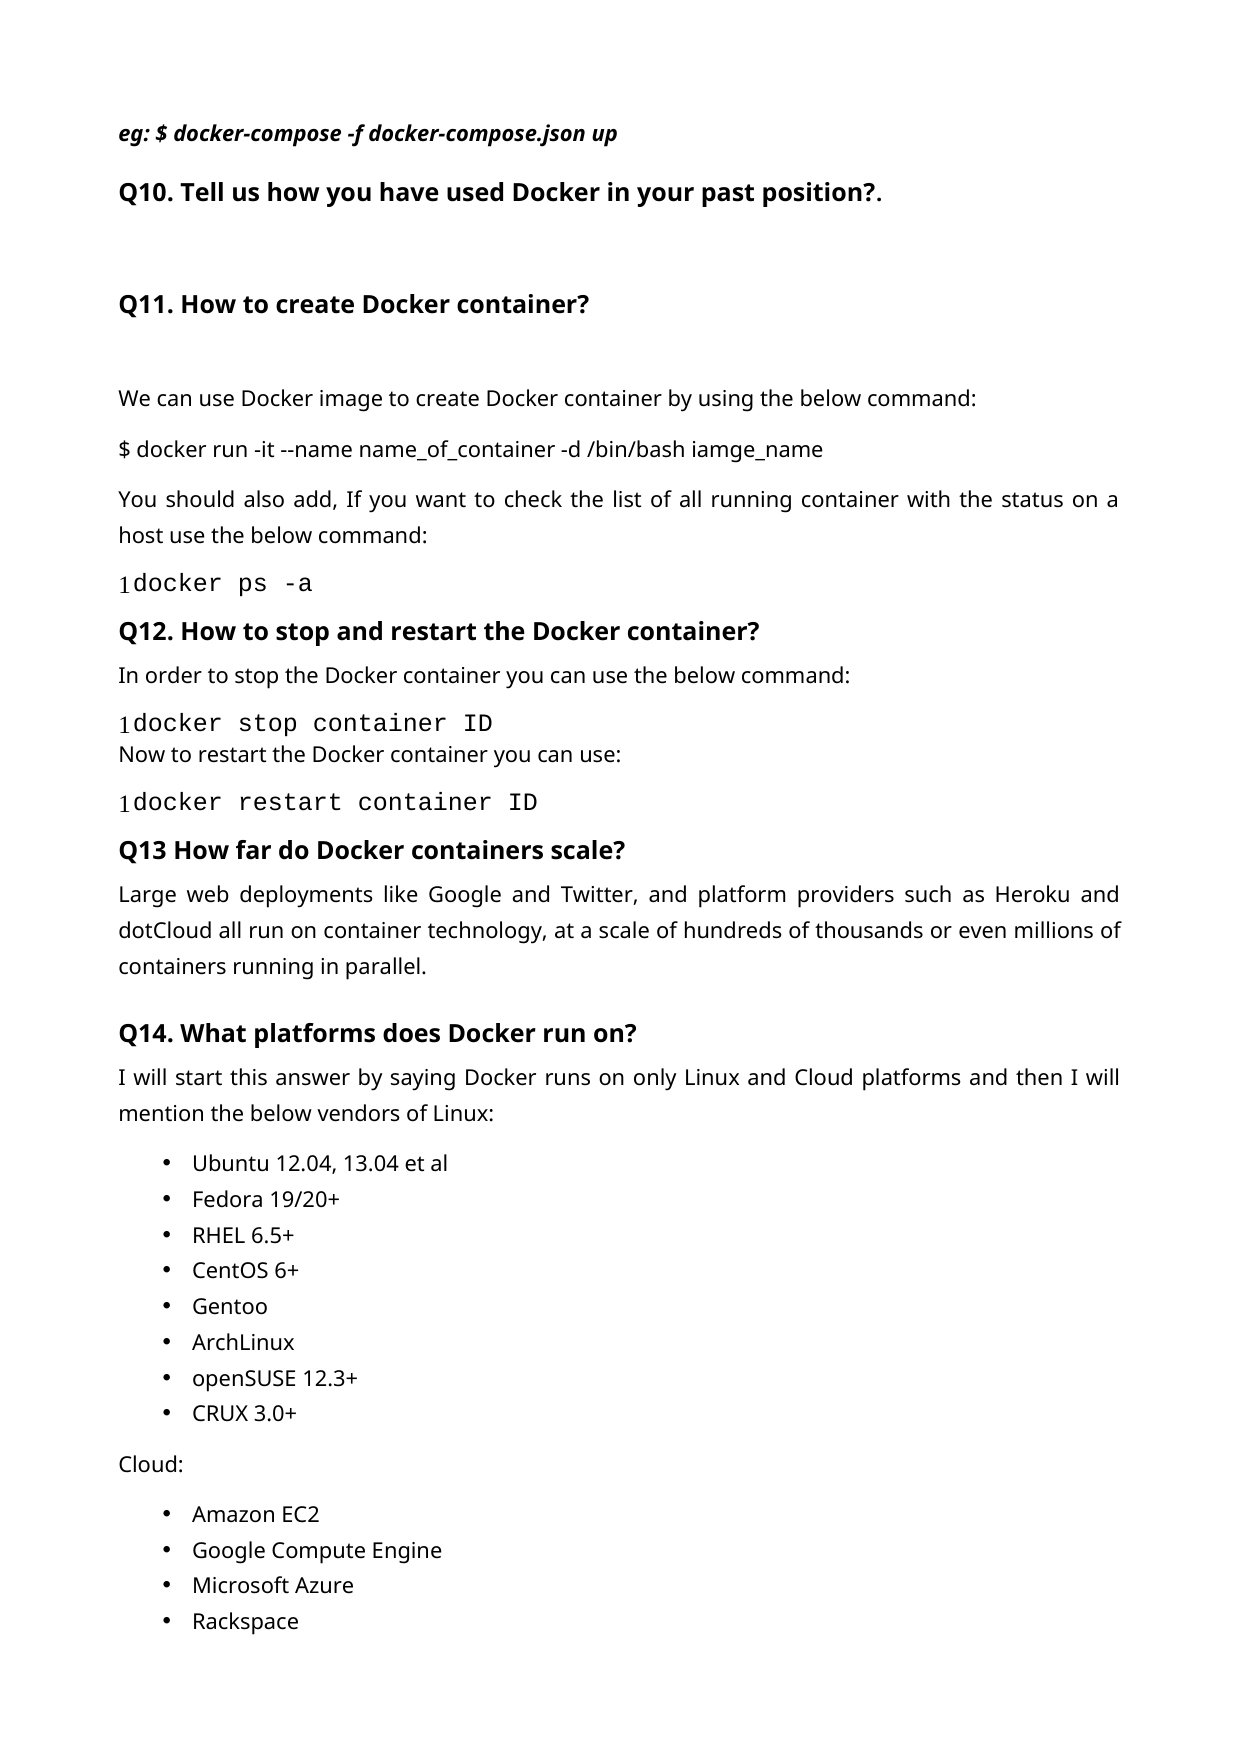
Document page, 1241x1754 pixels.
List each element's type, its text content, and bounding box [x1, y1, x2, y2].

text Now to restart the Docker container you can use: [118, 739, 1122, 769]
text Large web deployments like Google and Twitter, and platform providers such as Heroku and dotCloud all run on container technology, at a scale of hundreds of thousands or even millions of containers running in parallel. [118, 879, 1122, 980]
list Ubuntu 12.04, 13.04 et al [162, 1148, 1122, 1178]
subtitle Q14. What platforms does Docker run on? [118, 1016, 1122, 1049]
table_header 1 [118, 570, 133, 599]
subtitle eg: $ docker-compose -f docker-compose.json up [118, 118, 1122, 148]
text Cloud: [118, 1448, 1122, 1478]
list CentOS 6+ [162, 1255, 1122, 1285]
subtitle Q13 How far do Docker containers scale? [118, 833, 1122, 867]
text $ docker run -it --name name_of_container -d /bin/bash iamge_name [118, 434, 1122, 463]
table_header docker stop container ID [133, 710, 502, 739]
list Google Compute Engine [162, 1534, 1122, 1564]
text You should also add, If you want to check the list of all running container with the status on a host use the below command: [118, 484, 1122, 549]
table_header docker ps -a [133, 570, 319, 599]
list openSUSE 12.3+ [162, 1362, 1122, 1392]
table_header docker restart container ID [133, 789, 547, 818]
list Rackspace [162, 1606, 1122, 1636]
subtitle Q12. How to stop and restart the Docker container? [118, 613, 1122, 647]
subtitle Q10. Tell us how you have used Docker in your past position?. [118, 175, 1122, 209]
list RHEL 6.5+ [162, 1219, 1122, 1249]
list Amazon EC2 [162, 1499, 1122, 1529]
list CRUX 3.0+ [162, 1398, 1122, 1428]
subtitle Q11. How to create Docker container? [118, 286, 1122, 321]
text In order to stop the Docker container you can use the below command: [118, 660, 1122, 690]
list Microsoft Azure [162, 1570, 1122, 1600]
list Fedora 19/20+ [162, 1184, 1122, 1214]
table_header 1 [118, 789, 133, 818]
text We can use Docker image to create Docker container by using the below command: [118, 383, 1122, 413]
list Gentoo [162, 1291, 1122, 1321]
list ArchLinux [162, 1327, 1122, 1357]
text I will start this answer by saying Docker runs on only Linux and Cloud platforms and then I will mention the below vendors of Linux: [118, 1062, 1122, 1128]
table_header 1 [118, 710, 133, 739]
